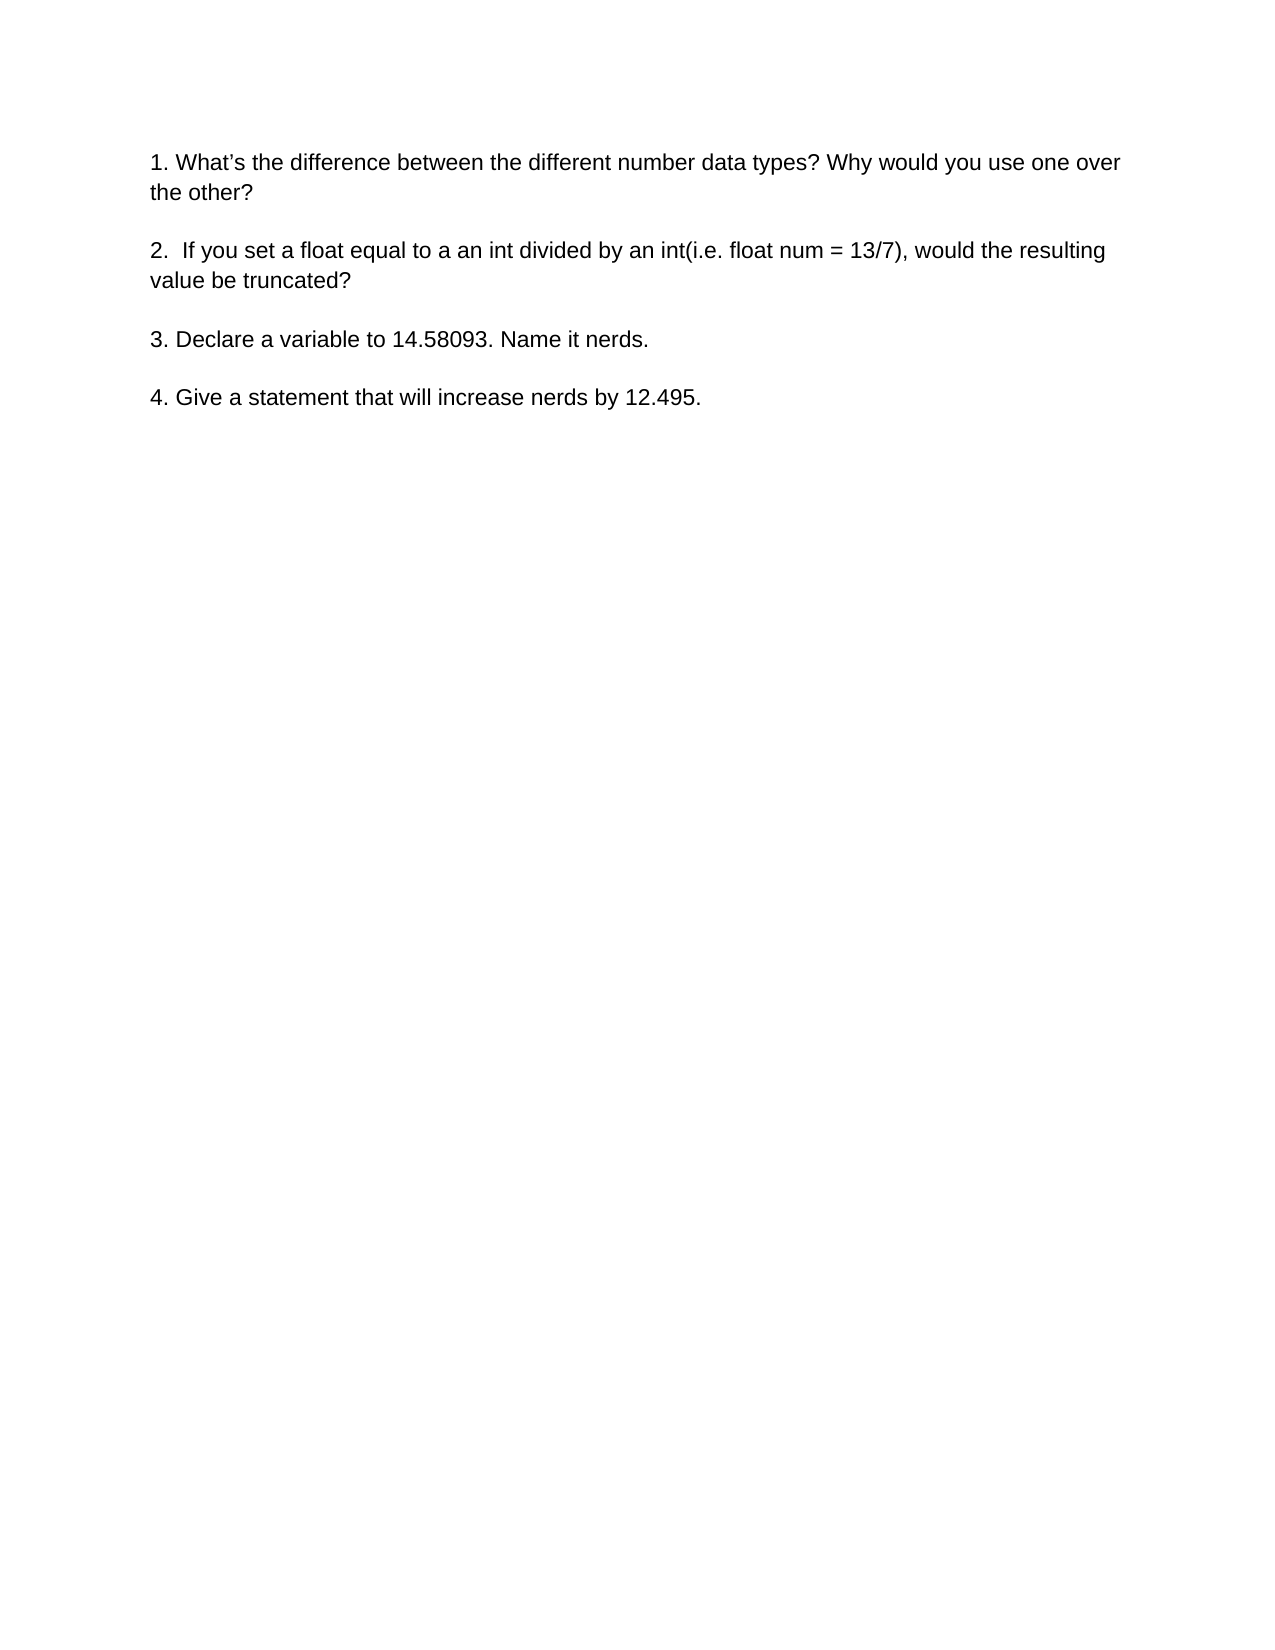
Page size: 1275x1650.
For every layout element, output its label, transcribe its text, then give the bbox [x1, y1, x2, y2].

text 2. If you set a float equal to a an int divided by an int(i.e. float num = 13/7), would the resulting value be truncated? [150, 238, 1125, 293]
text 1. What’s the difference between the different number data types? Why would you use one over the other? [150, 150, 1125, 205]
text 3. Declare a variable to 14.58093. Name it nerds. [150, 326, 1125, 352]
text 4. Give a statement that will increase nerds by 12.495. [150, 385, 1125, 411]
